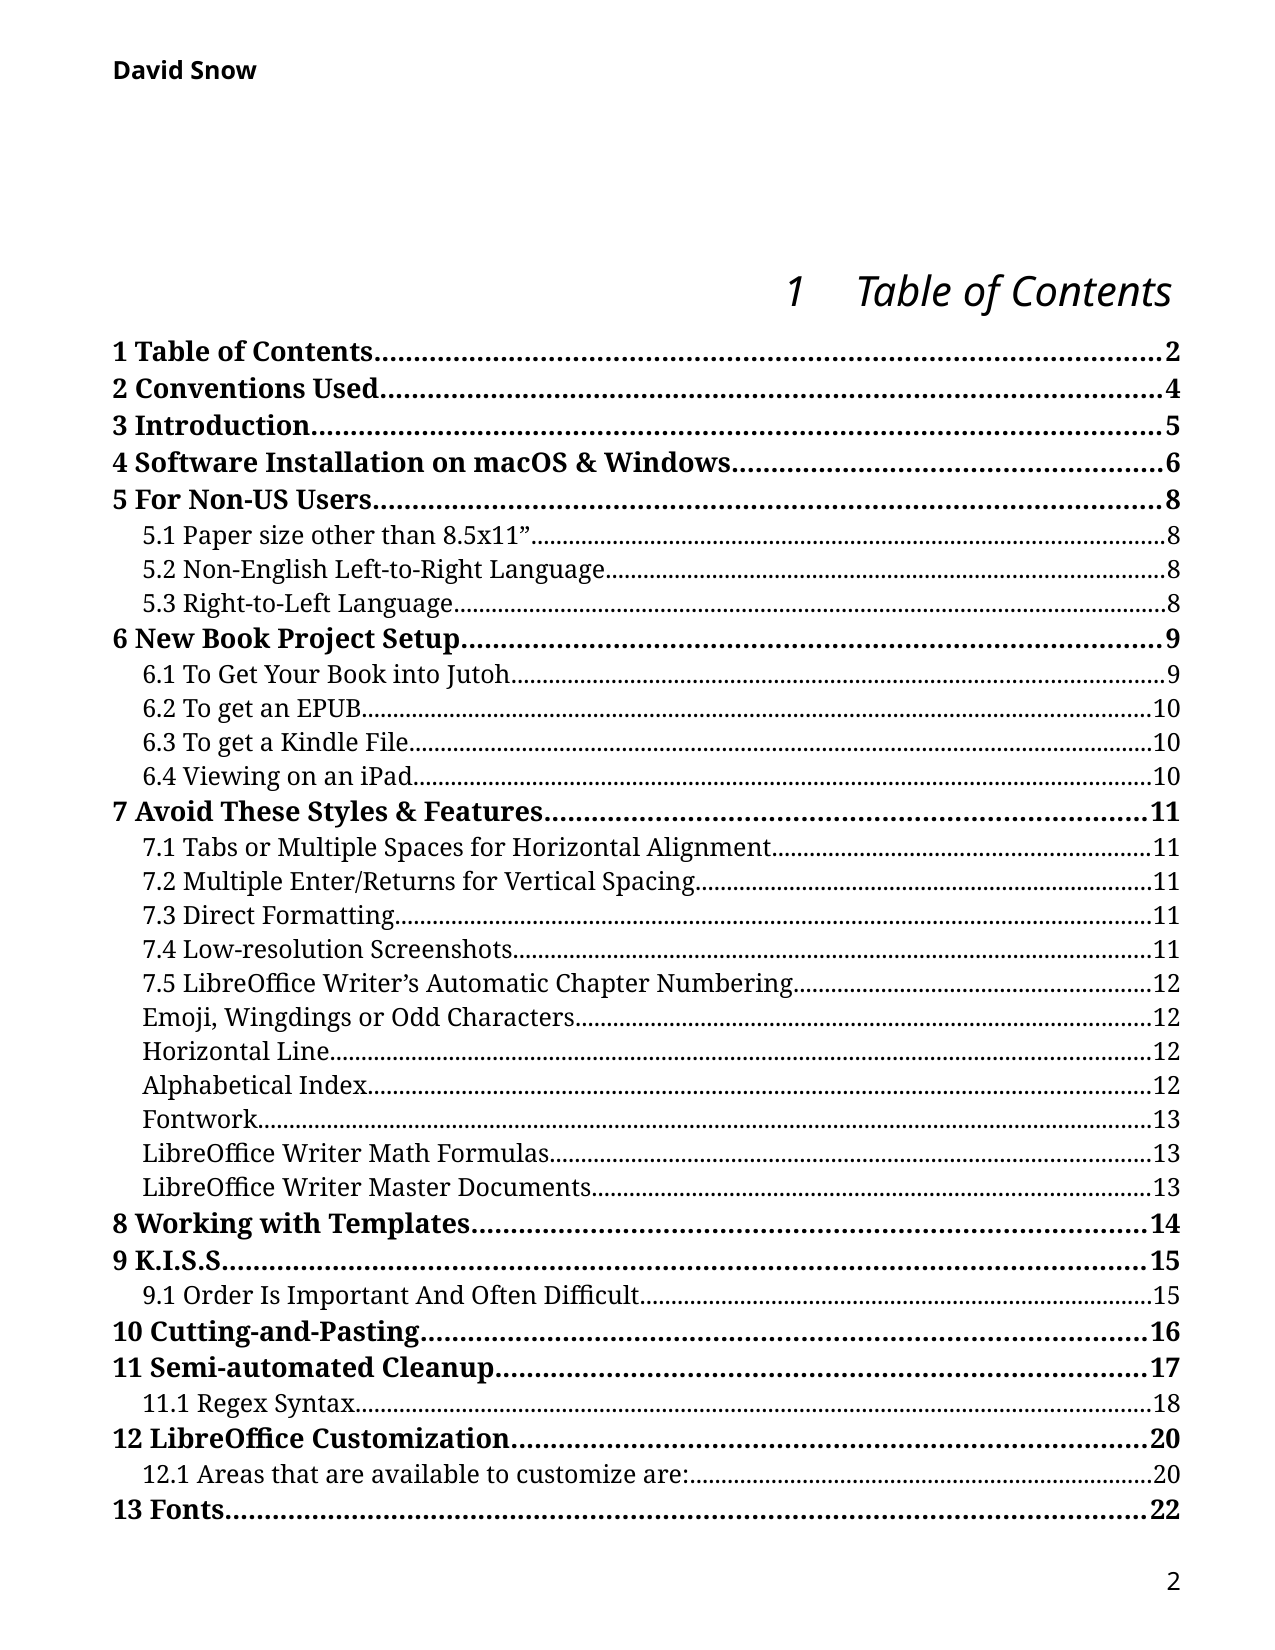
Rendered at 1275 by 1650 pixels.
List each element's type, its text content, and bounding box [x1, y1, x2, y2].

text 5.1 Paper size other than 8.5x11” 8 [142, 517, 1181, 551]
text 13 Fonts 22 [112, 1491, 1181, 1528]
text LibreOffice Writer Math Formulas 13 [142, 1136, 1181, 1170]
text 5.3 Right-to-Left Language 8 [142, 585, 1181, 619]
text 11.1 Regex Syntax 18 [142, 1386, 1181, 1420]
text 9 K.I.S.S 15 [112, 1241, 1181, 1278]
text 5.2 Non-English Left-to-Right Language 8 [142, 551, 1181, 585]
text 11 Semi-automated Cleanup 17 [112, 1349, 1181, 1386]
text 2 Conventions Used 4 [112, 370, 1181, 407]
text 6.3 To get a Kindle File 10 [142, 724, 1181, 758]
text 12 LibreOffice Customization 20 [112, 1420, 1181, 1457]
text Alphabetical Index 12 [142, 1068, 1181, 1102]
text 6 New Book Project Setup 9 [112, 619, 1181, 656]
text 6.2 To get an EPUB 10 [142, 690, 1181, 724]
text 7.2 Multiple Enter/Returns for Vertical Spacing 11 [142, 863, 1181, 898]
subtitle Table of Contents [112, 258, 1181, 321]
text Fontwork 13 [142, 1102, 1181, 1136]
text 12.1 Areas that are available to customize are: 20 [142, 1457, 1181, 1491]
text 7 Avoid These Styles & Features 11 [112, 793, 1181, 829]
text Emoji, Wingdings or Odd Characters 12 [142, 1000, 1181, 1034]
text 10 Cutting-and-Pasting 16 [112, 1312, 1181, 1349]
text 5 For Non-US Users 8 [112, 480, 1181, 517]
text 7.1 Tabs or Multiple Spaces for Horizontal Alignment 11 [142, 829, 1181, 863]
text LibreOffice Writer Master Documents 13 [142, 1170, 1181, 1204]
text 7.5 LibreOffice Writer’s Automatic Chapter Numbering 12 [142, 966, 1181, 1000]
text 3 Introduction 5 [112, 407, 1181, 443]
text 8 Working with Templates 14 [112, 1204, 1181, 1241]
text 6.1 To Get Your Book into Jutoh 9 [142, 656, 1181, 690]
text 7.3 Direct Formatting 11 [142, 898, 1181, 932]
text 1 Table of Contents 2 [112, 333, 1181, 370]
text Horizontal Line 12 [142, 1034, 1181, 1068]
text 7.4 Low-resolution Screenshots 11 [142, 932, 1181, 966]
text 4 Software Installation on macOS & Windows 6 [112, 443, 1181, 480]
text 9.1 Order Is Important And Often Difficult 15 [142, 1278, 1181, 1312]
text 6.4 Viewing on an iPad 10 [142, 758, 1181, 793]
